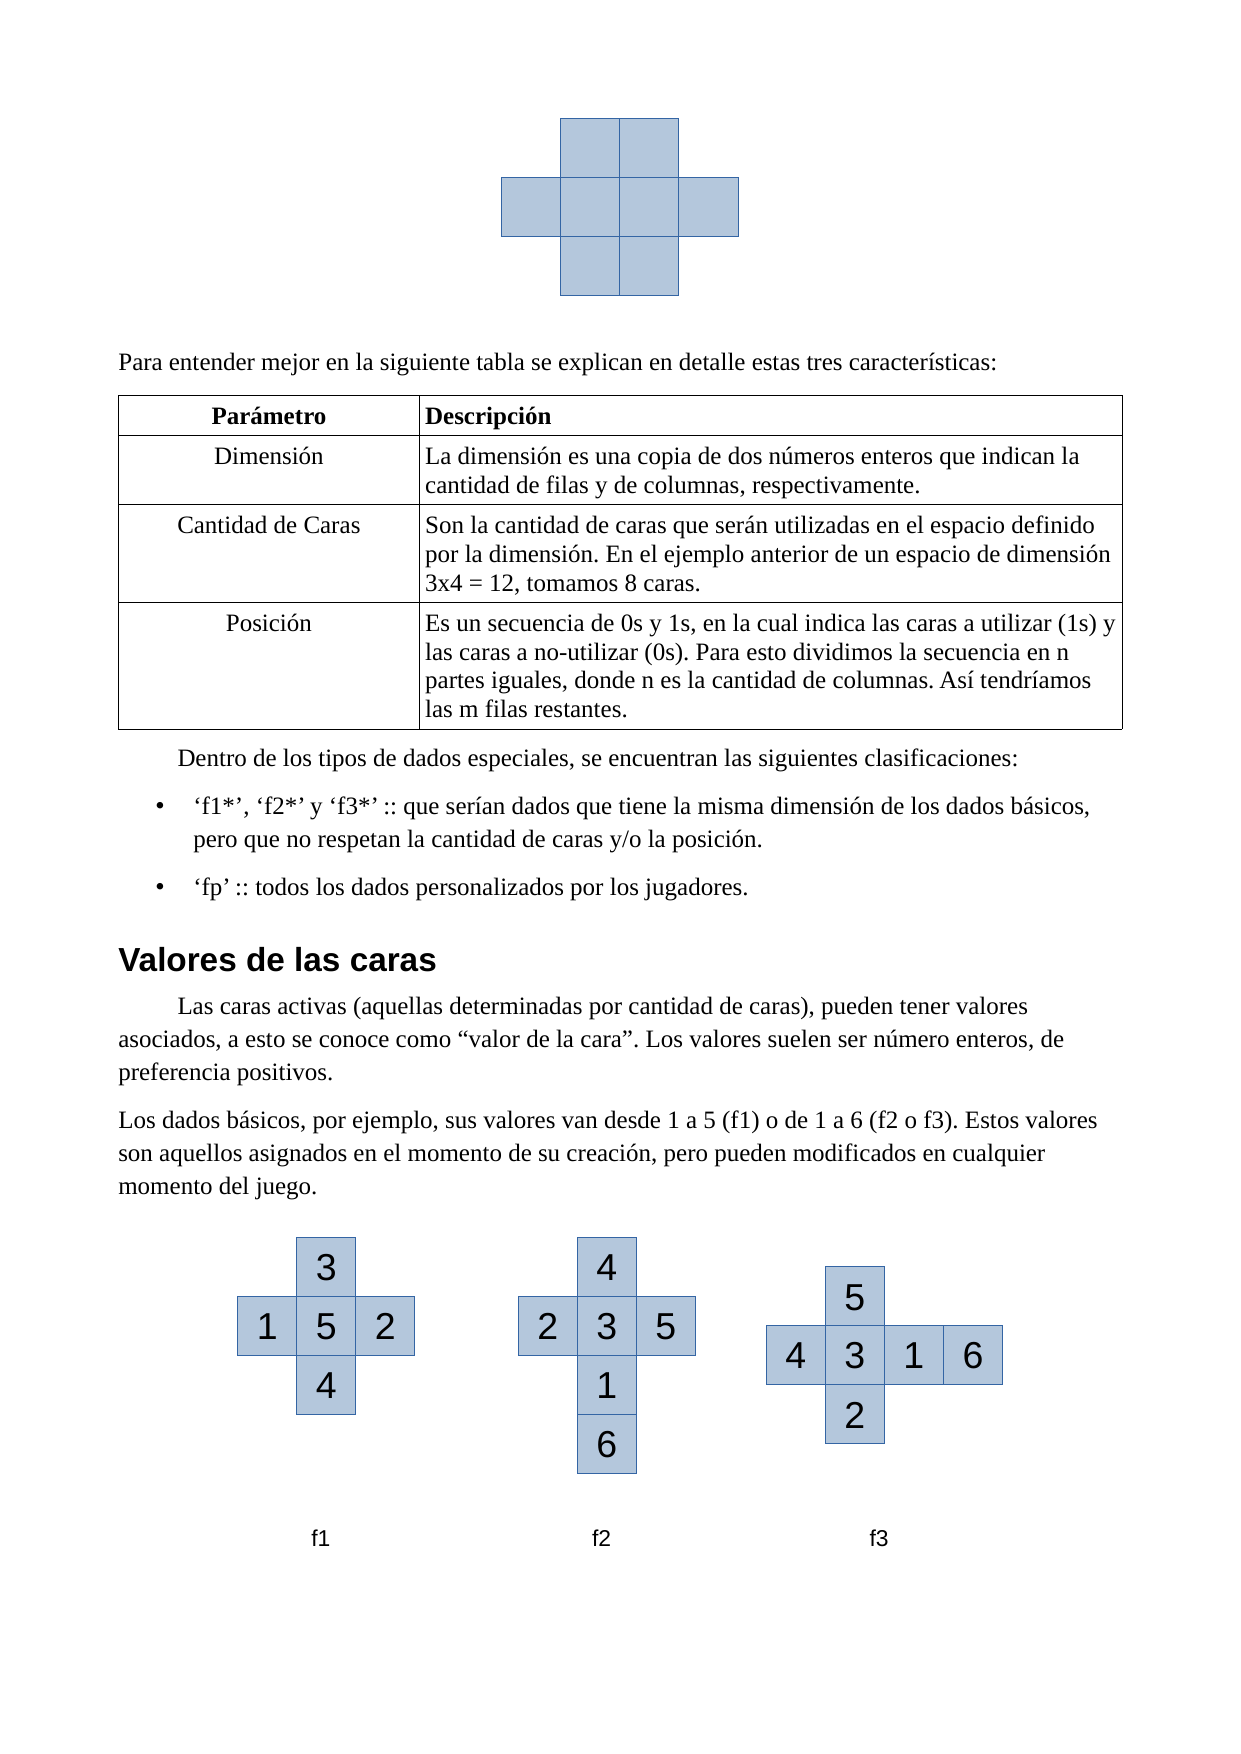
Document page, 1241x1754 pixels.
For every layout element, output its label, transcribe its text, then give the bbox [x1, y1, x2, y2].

text Para entender mejor en la siguiente tabla se explican en detalle estas tres características: [118, 347, 1122, 376]
table_header Parámetro [119, 396, 419, 435]
list ‘f1*’, ‘f2*’ y ‘f3*’ :: que serían dados que tiene la misma dimensión de los dados básicos, pero que no respetan la cantidad de caras y/o la posición. [156, 791, 1122, 853]
table_cell Son la cantidad de caras que serán utilizadas en el espacio definido por la dimensión. En el ejemplo anterior de un espacio de dimensión 3x4 = 12, tomamos 8 caras. [420, 505, 1122, 602]
text Los dados básicos, por ejemplo, sus valores van desde 1 a 5 (f1) o de 1 a 6 (f2 o f3). Estos valores son aquellos asignados en el momento de su creación, pero pueden modificados en cualquier momento del juego. [118, 1105, 1122, 1199]
text Dentro de los tipos de dados especiales, se encuentran las siguientes clasificaciones: [118, 743, 1122, 772]
table_cell La dimensión es una copia de dos números enteros que indican la cantidad de filas y de columnas, respectivamente. [420, 436, 1122, 504]
table_cell Posición [119, 603, 419, 729]
table_header Descripción [420, 396, 1122, 435]
table_cell Cantidad de Caras [119, 505, 419, 602]
table_cell Es un secuencia de 0s y 1s, en la cual indica las caras a utilizar (1s) y las caras a no-utilizar (0s). Para esto dividimos la secuencia en n partes iguales, donde n es la cantidad de columnas. Así tendríamos las m filas restantes. [420, 603, 1122, 729]
subtitle Valores de las caras [118, 940, 1122, 979]
list ‘fp’ :: todos los dados personalizados por los jugadores. [156, 872, 1122, 901]
text Las caras activas (aquellas determinadas por cantidad de caras), pueden tener valores asociados, a esto se conoce como “valor de la cara”. Los valores suelen ser número enteros, de preferencia positivos. [118, 991, 1122, 1086]
table_cell Dimensión [119, 436, 419, 504]
